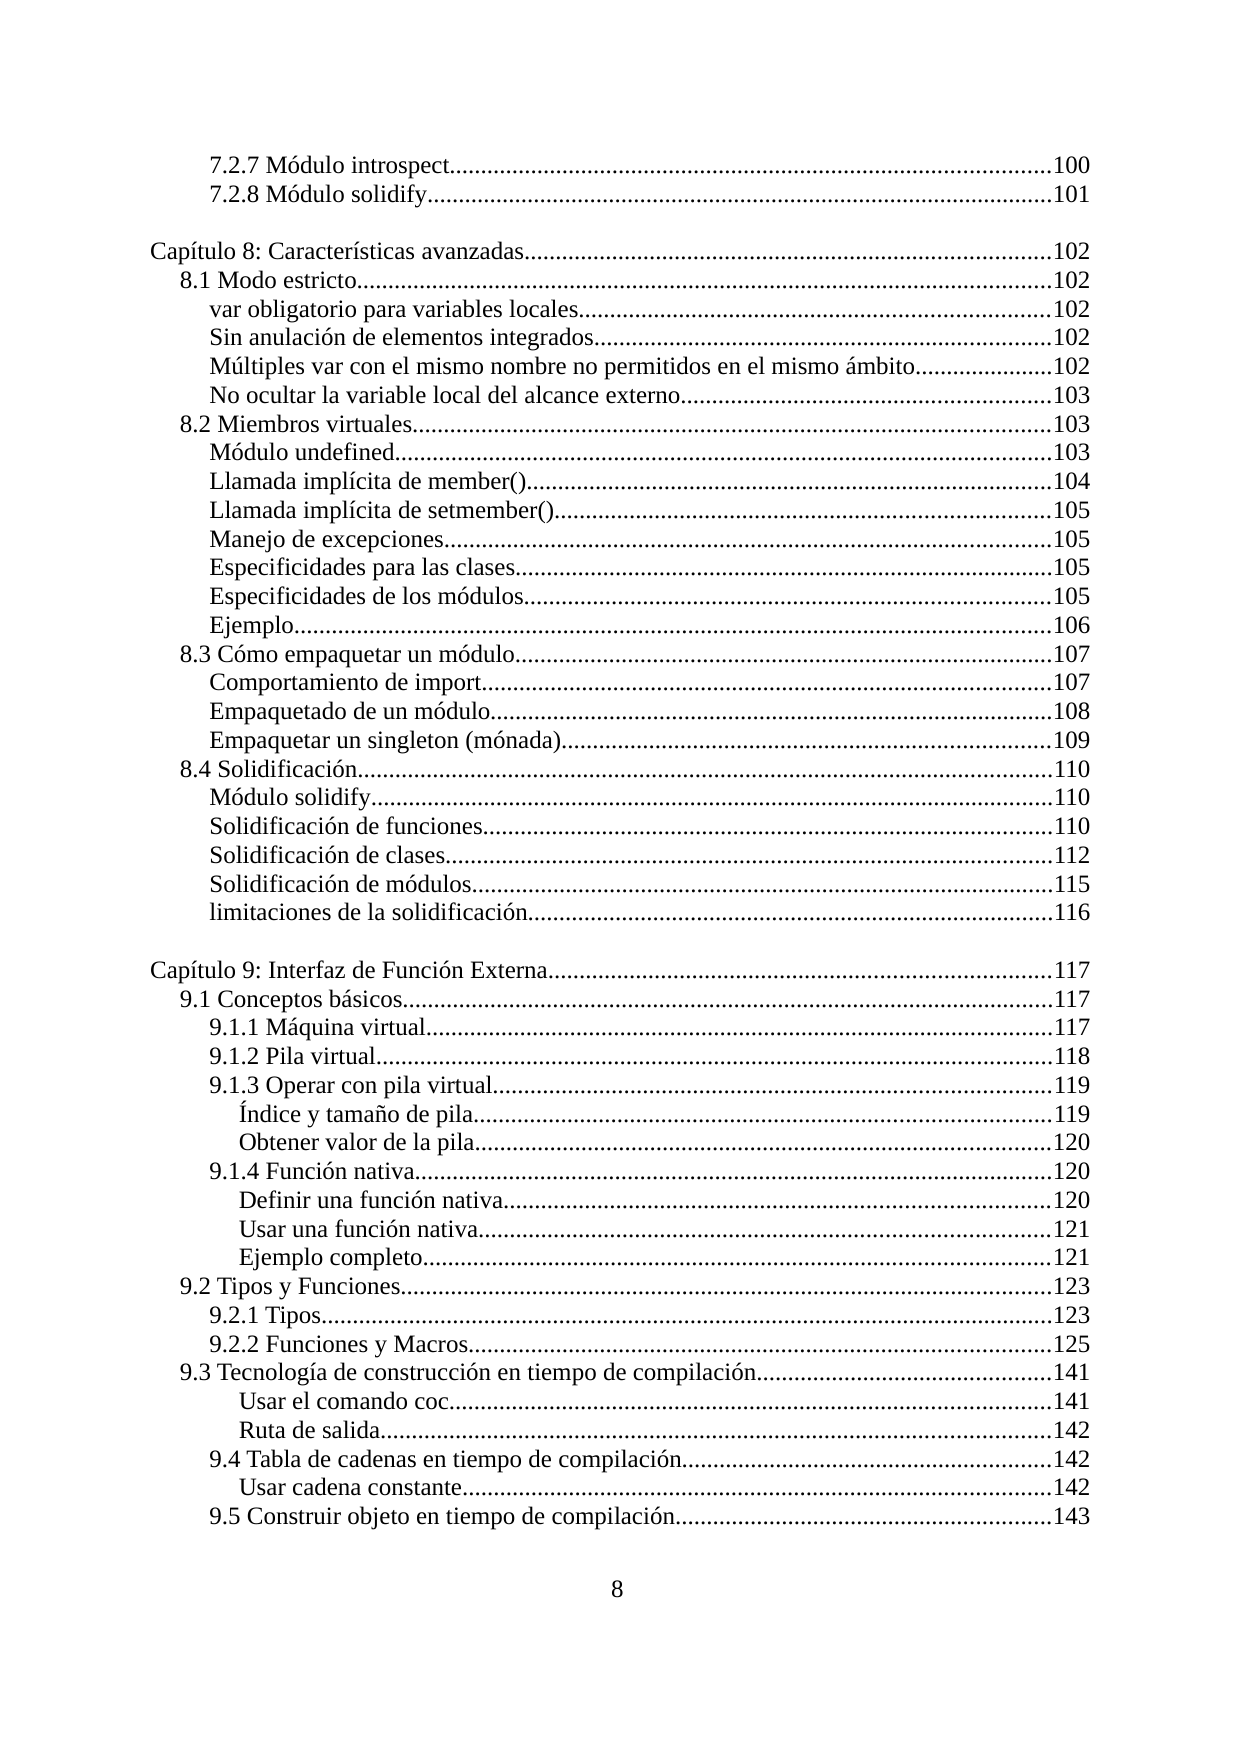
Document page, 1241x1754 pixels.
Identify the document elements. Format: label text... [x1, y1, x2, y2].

text 9.1.4 Función nativa 120 [209, 1156, 1090, 1185]
text Solidificación de módulos 115 [209, 869, 1090, 897]
text 9.2.1 Tipos 123 [209, 1300, 1090, 1329]
text 7.2.8 Módulo solidify 101 [209, 179, 1090, 207]
text Usar una función nativa 121 [238, 1214, 1090, 1242]
text Usar el comando coc 141 [238, 1386, 1090, 1415]
text Múltiples var con el mismo nombre no permitidos en el mismo ámbito 102 [209, 351, 1090, 380]
text Ejemplo 106 [209, 610, 1090, 639]
text Manejo de excepciones 105 [209, 524, 1090, 552]
text 7.2.7 Módulo introspect 100 [209, 150, 1090, 179]
text Índice y tamaño de pila 119 [238, 1099, 1090, 1127]
text 9.4 Tabla de cadenas en tiempo de compilación 142 [209, 1444, 1090, 1472]
text Módulo solidify 110 [209, 782, 1090, 811]
text Obtener valor de la pila 120 [238, 1127, 1090, 1156]
text 9.1 Conceptos básicos 117 [179, 984, 1090, 1012]
text 8.2 Miembros virtuales 103 [179, 409, 1090, 437]
text Capítulo 8: Características avanzadas 102 [150, 236, 1090, 265]
text 9.3 Tecnología de construcción en tiempo de compilación 141 [179, 1357, 1090, 1386]
text Sin anulación de elementos integrados 102 [209, 322, 1090, 351]
text Llamada implícita de setmember() 105 [209, 495, 1090, 524]
text Llamada implícita de member() 104 [209, 466, 1090, 495]
text Ruta de salida 142 [238, 1415, 1090, 1444]
text Capítulo 9: Interfaz de Función Externa 117 [150, 955, 1090, 984]
text Empaquetar un singleton (mónada) 109 [209, 725, 1090, 754]
text Especificidades de los módulos 105 [209, 581, 1090, 610]
text 8.4 Solidificación 110 [179, 754, 1090, 782]
text Comportamiento de import 107 [209, 667, 1090, 696]
text Especificidades para las clases 105 [209, 552, 1090, 581]
text Solidificación de funciones 110 [209, 811, 1090, 840]
text 9.1.1 Máquina virtual 117 [209, 1012, 1090, 1041]
text limitaciones de la solidificación 116 [209, 897, 1090, 926]
text Ejemplo completo 121 [238, 1242, 1090, 1271]
text Módulo undefined 103 [209, 437, 1090, 466]
text 9.2 Tipos y Funciones 123 [179, 1271, 1090, 1300]
text Empaquetado de un módulo 108 [209, 696, 1090, 725]
text Solidificación de clases 112 [209, 840, 1090, 869]
text No ocultar la variable local del alcance externo 103 [209, 380, 1090, 409]
text 9.2.2 Funciones y Macros 125 [209, 1329, 1090, 1357]
text 9.1.3 Operar con pila virtual 119 [209, 1070, 1090, 1099]
text Usar cadena constante 142 [238, 1472, 1090, 1501]
text 9.1.2 Pila virtual 118 [209, 1041, 1090, 1070]
text 9.5 Construir objeto en tiempo de compilación 143 [209, 1501, 1090, 1530]
text 8.1 Modo estricto 102 [179, 265, 1090, 294]
text 8.3 Cómo empaquetar un módulo 107 [179, 639, 1090, 667]
text var obligatorio para variables locales 102 [209, 294, 1090, 322]
text Definir una función nativa 120 [238, 1185, 1090, 1214]
